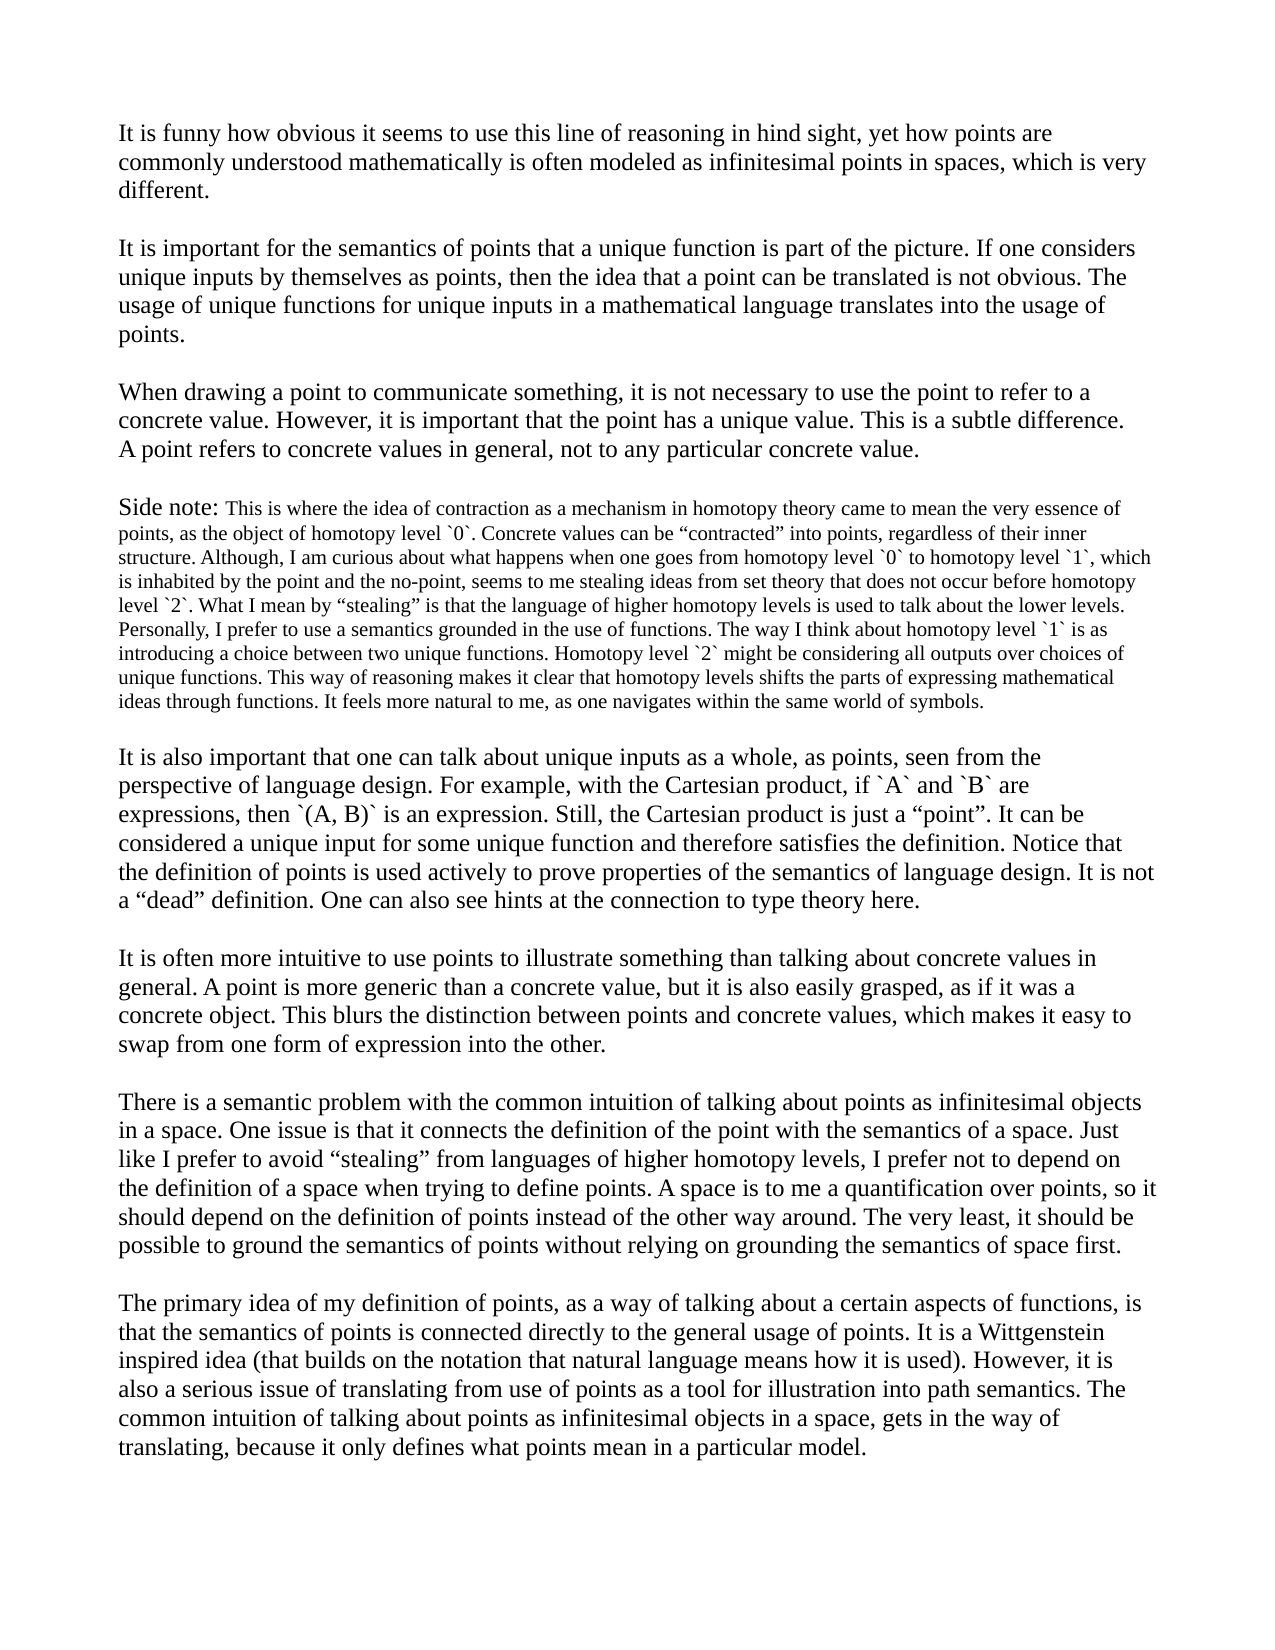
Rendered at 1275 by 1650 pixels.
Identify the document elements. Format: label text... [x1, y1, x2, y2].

text There is a semantic problem with the common intuition of talking about points as infinitesimal objects in a space. One issue is that it connects the definition of the point with the semantics of a space. Just like I prefer to avoid “stealing” from languages of higher homotopy levels, I prefer not to depend on the definition of a space when trying to define points. A space is to me a quantification over points, so it should depend on the definition of points instead of the other way around. The very least, it should be possible to ground the semantics of points without relying on grounding the semantics of space first. [118, 1087, 1157, 1259]
text It is funny how obvious it seems to use this line of reasoning in hind sight, yet how points are commonly understood mathematically is often modeled as infinitesimal points in spaces, which is very different. [118, 118, 1157, 204]
text The primary idea of my definition of points, as a way of talking about a certain aspects of functions, is that the semantics of points is connected directly to the general usage of points. It is a Wittgenstein inspired idea (that builds on the notation that natural language means how it is used). However, it is also a serious issue of translating from use of points as a tool for illustration into path semantics. The common intuition of talking about points as infinitesimal objects in a space, gets in the way of translating, because it only defines what points mean in a particular model. [118, 1288, 1157, 1461]
text It is also important that one can talk about unique inputs as a whole, as points, seen from the perspective of language design. For example, with the Cartesian product, if `A` and `B` are expressions, then `(A, B)` is an expression. Still, the Cartesian product is just a “point”. It can be considered a unique input for some unique function and therefore satisfies the definition. Notice that the definition of points is used actively to prove properties of the semantics of language design. It is not a “dead” definition. One can also see hints at the connection to type theory here. [118, 742, 1157, 914]
text When drawing a point to communicate something, it is not necessary to use the point to refer to a concrete value. However, it is important that the point has a unique value. This is a subtle difference. A point refers to concrete values in general, not to any particular concrete value. [118, 377, 1157, 463]
text It is often more intuitive to use points to illustrate something than talking about concrete values in general. A point is more generic than a concrete value, but it is also easily grasped, as if it was a concrete object. This blurs the distinction between points and concrete values, which makes it easy to swap from one form of expression into the other. [118, 943, 1157, 1058]
text It is important for the semantics of points that a unique function is part of the picture. If one considers unique inputs by themselves as points, then the idea that a point can be translated is not obvious. The usage of unique functions for unique inputs in a mathematical language translates into the usage of points. [118, 233, 1157, 348]
text Side note: This is where the idea of contraction as a mechanism in homotopy theory came to mean the very essence of points, as the object of homotopy level `0`. Concrete values can be “contracted” into points, regardless of their inner structure. Although, I am curious about what happens when one goes from homotopy level `0` to homotopy level `1`, which is inhabited by the point and the no-point, seems to me stealing ideas from set theory that does not occur before homotopy level `2`. What I mean by “stealing” is that the language of higher homotopy levels is used to talk about the lower levels. Personally, I prefer to use a semantics grounded in the use of functions. The way I think about homotopy level `1` is as introducing a choice between two unique functions. Homotopy level `2` might be considering all outputs over choices of unique functions. This way of reasoning makes it clear that homotopy levels shifts the parts of expressing mathematical ideas through functions. It feels more natural to me, as one navigates within the same world of symbols. [118, 492, 1157, 713]
